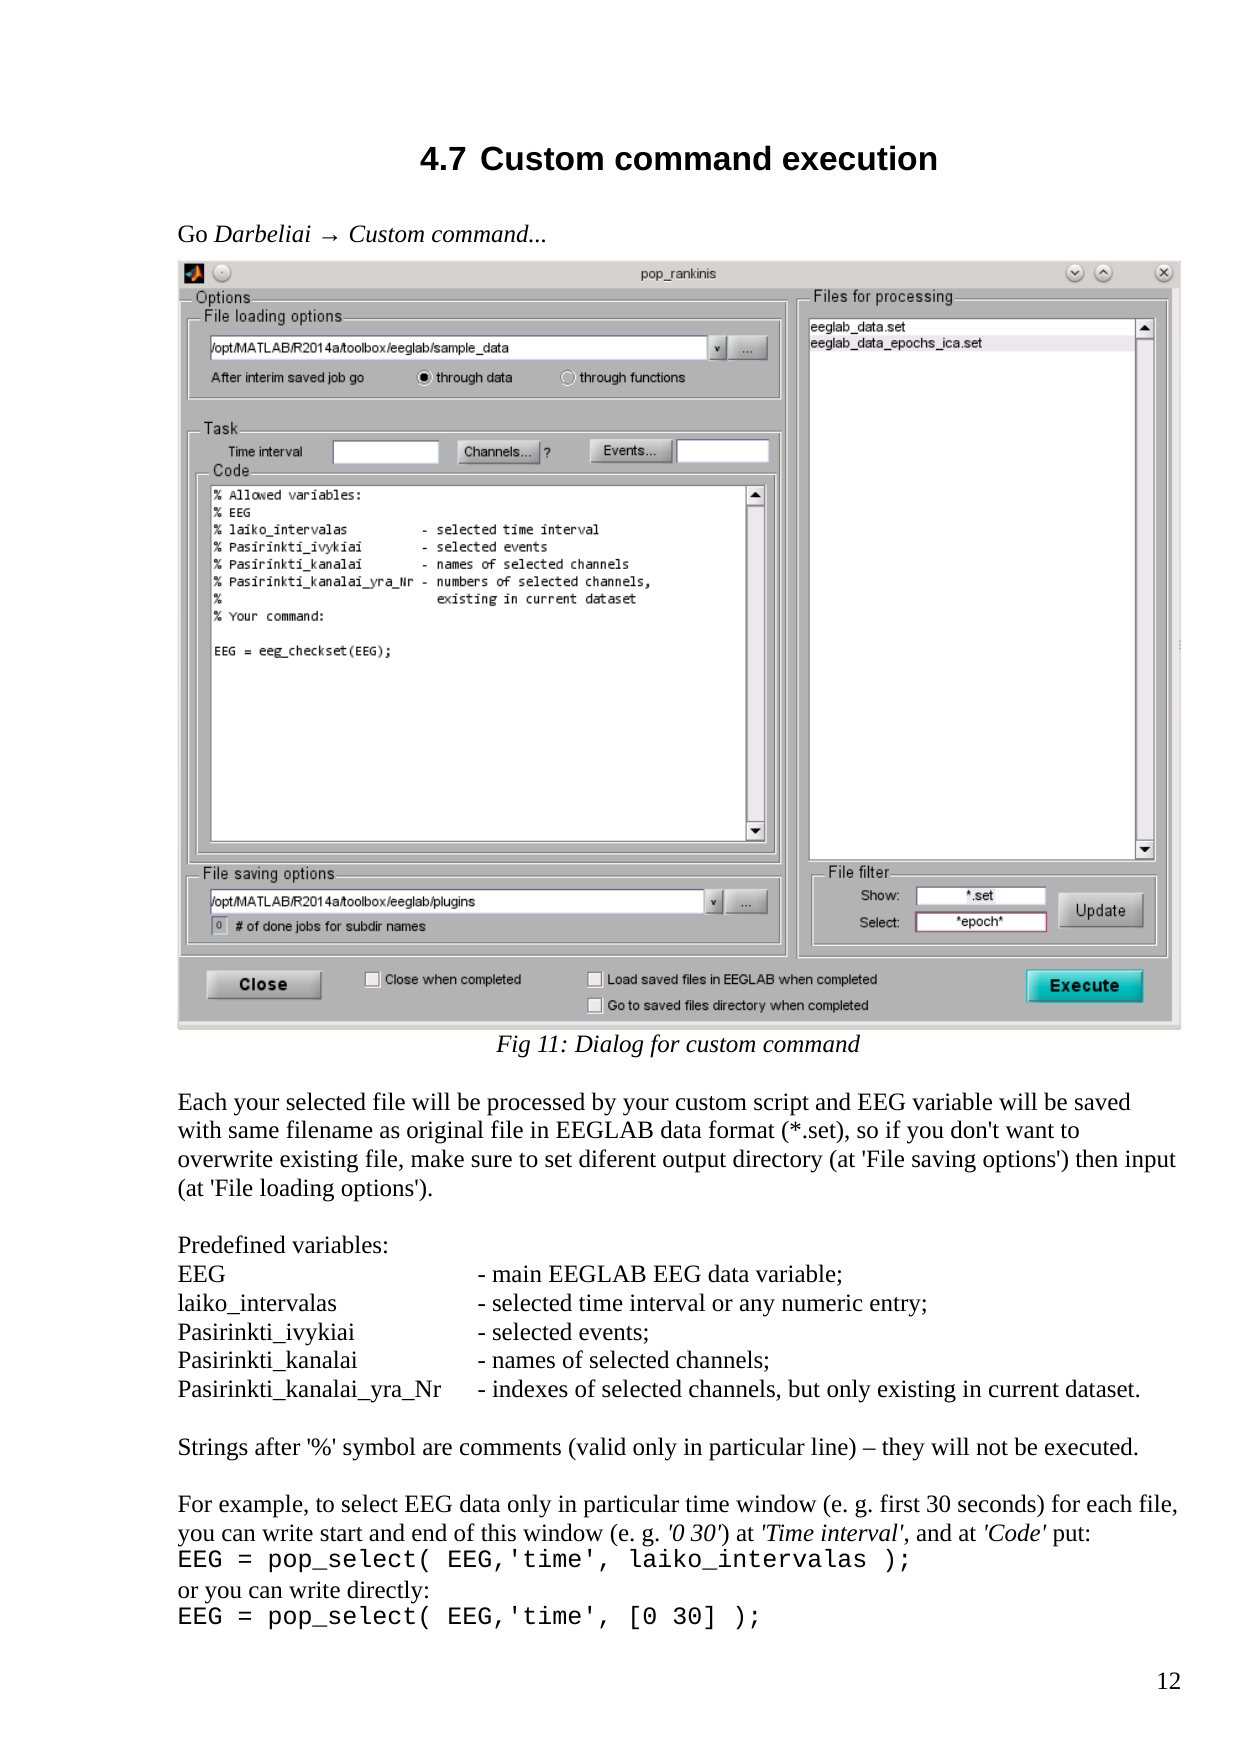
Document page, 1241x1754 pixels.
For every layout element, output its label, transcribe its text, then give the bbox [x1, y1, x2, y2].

text Fig 11: Dialog for custom command [177, 1030, 1181, 1058]
text laiko_intervalas - selected time interval or any numeric entry; [177, 1288, 1181, 1317]
text or you can write directly: [177, 1575, 1181, 1604]
subtitle Custom command execution [177, 139, 1181, 178]
text Go Darbeliai → Custom command... [177, 219, 1181, 248]
picture [177, 260, 1182, 1030]
text Pasirinkti_ivykiai - selected events; [177, 1317, 1181, 1346]
text EEG = pop_select( EEG,'time', [0 30] ); [177, 1604, 1181, 1632]
text Pasirinkti_kanalai - names of selected channels; [177, 1346, 1181, 1374]
text Strings after '%' symbol are comments (valid only in particular line) – they will not be executed. [177, 1432, 1181, 1461]
text EEG = pop_select( EEG,'time', laiko_intervalas ); [177, 1547, 1181, 1575]
text Pasirinkti_kanalai_yra_Nr - indexes of selected channels, but only existing in current dataset. [177, 1374, 1181, 1403]
text For example, to select EEG data only in particular time window (e. g. first 30 seconds) for each file, you can write start and end of this window (e. g. '0 30') at 'Time interval', and at 'Code' put: [177, 1489, 1181, 1547]
text Predefined variables: [177, 1231, 1181, 1259]
text Each your selected file will be processed by your custom script and EEG variable will be saved with same filename as original file in EEGLAB data format (*.set), so if you don't want to overwrite existing file, make sure to set diferent output directory (at 'File saving options') then input (at 'File loading options'). [177, 1087, 1181, 1202]
text EEG - main EEGLAB EEG data variable; [177, 1259, 1181, 1288]
